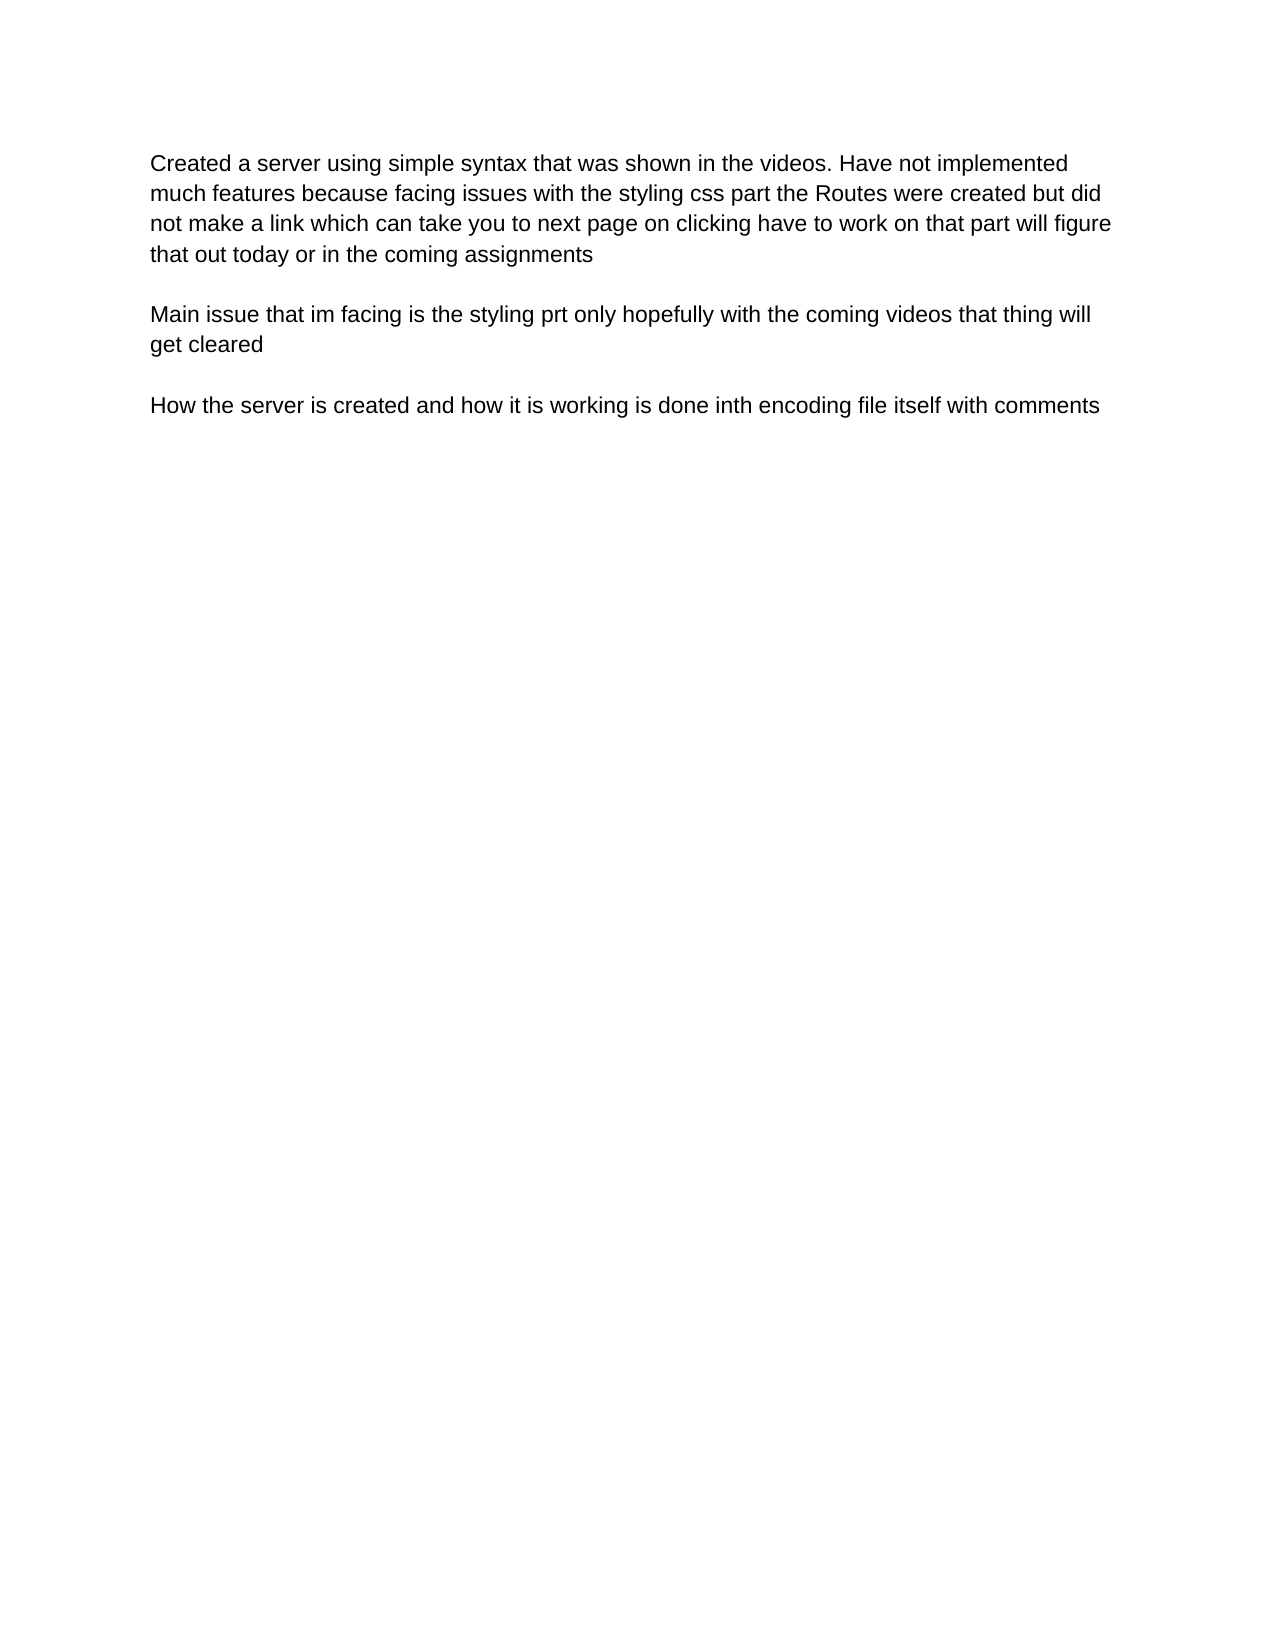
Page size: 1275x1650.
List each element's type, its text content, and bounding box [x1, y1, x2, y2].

text How the server is created and how it is working is done inth encoding file itself with comments [150, 392, 1125, 418]
text Main issue that im facing is the styling prt only hopefully with the coming videos that thing will get cleared [150, 301, 1125, 358]
text Created a server using simple syntax that was shown in the videos. Have not implemented much features because facing issues with the styling css part the Routes were created but did not make a link which can take you to next page on clicking have to work on that part will figure that out today or in the coming assignments [150, 150, 1125, 267]
